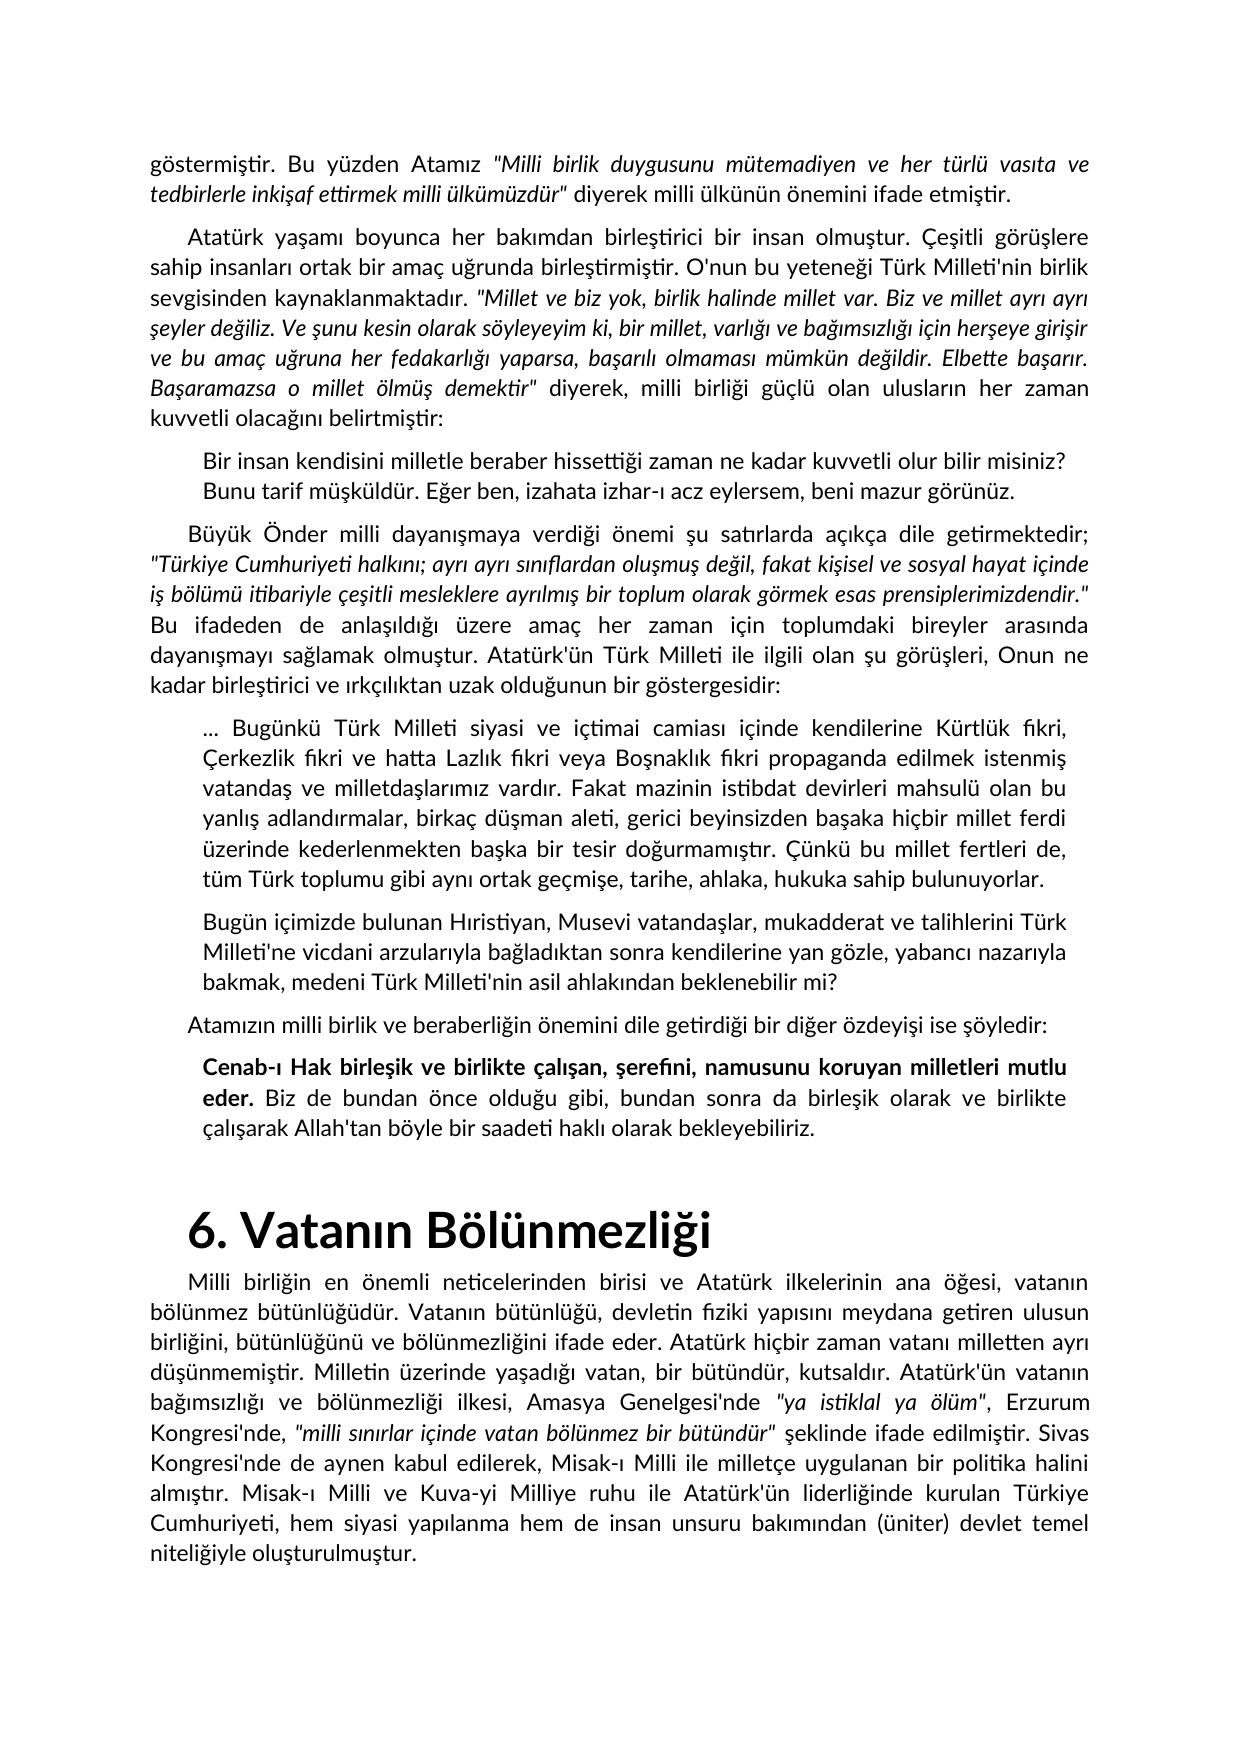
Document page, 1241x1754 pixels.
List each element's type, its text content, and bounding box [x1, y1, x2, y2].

text ... Bugünkü Türk Milleti siyasi ve içtimai camiası içinde kendilerine Kürtlük fikri, Çerkezlik fikri ve hatta Lazlık fikri veya Boşnaklık fikri propaganda edilmek istenmiş vatandaş ve milletdaşlarımız vardır. Fakat mazinin istibdat devirleri mahsulü olan bu yanlış adlandırmalar, birkaç düşman aleti, gerici beyinsizden başaka hiçbir millet ferdi üzerinde kederlenmekten başka bir tesir doğurmamıştır. Çünkü bu millet fertleri de, tüm Türk toplumu gibi aynı ortak geçmişe, tarihe, ahlaka, hukuka sahip bulunuyorlar. [202, 713, 1068, 892]
text Büyük Önder milli dayanışmaya verdiği önemi şu satırlarda açıkça dile getirmektedir; "Türkiye Cumhuriyeti halkını; ayrı ayrı sınıflardan oluşmuş değil, fakat kişisel ve sosyal hayat içinde iş bölümü itibariyle çeşitli mesleklere ayrılmış bir toplum olarak görmek esas prensiplerimizdendir." Bu ifadeden de anlaşıldığı üzere amaç her zaman için toplumdaki bireyler arasında dayanışmayı sağlamak olmuştur. Atatürk'ün Türk Milleti ile ilgili olan şu görüşleri, Onun ne kadar birleştirici ve ırkçılıktan uzak olduğunun bir göstergesidir: [150, 520, 1090, 698]
text Milli birliğin en önemli neticelerinden birisi ve Atatürk ilkelerinin ana öğesi, vatanın bölünmez bütünlüğüdür. Vatanın bütünlüğü, devletin fiziki yapısını meydana getiren ulusun birliğini, bütünlüğünü ve bölünmezliğini ifade eder. Atatürk hiçbir zaman vatanı milletten ayrı düşünmemiştir. Milletin üzerinde yaşadığı vatan, bir bütündür, kutsaldır. Atatürk'ün vatanın bağımsızlığı ve bölünmezliği ilkesi, Amasya Genelgesi'nde "ya istiklal ya ölüm", Erzurum Kongresi'nde, "milli sınırlar içinde vatan bölünmez bir bütündür" şeklinde ifade edilmiştir. Sivas Kongresi'nde de aynen kabul edilerek, Misak-ı Milli ile milletçe uygulanan bir politika halini almıştır. Misak-ı Milli ve Kuva-yi Milliye ruhu ile Atatürk'ün liderliğinde kurulan Türkiye Cumhuriyeti, hem siyasi yapılanma hem de insan unsuru bakımından (üniter) devlet temel niteliğiyle oluşturulmuştur. [150, 1267, 1090, 1567]
text Atatürk yaşamı boyunca her bakımdan birleştirici bir insan olmuştur. Çeşitli görüşlere sahip insanları ortak bir amaç uğrunda birleştirmiştir. O'nun bu yeteneği Türk Milleti'nin birlik sevgisinden kaynaklanmaktadır. "Millet ve biz yok, birlik halinde millet var. Biz ve millet ayrı ayrı şeyler değiliz. Ve şunu kesin olarak söyleyeyim ki, bir millet, varlığı ve bağımsızlığı için herşeye girişir ve bu amaç uğruna her fedakarlığı yaparsa, başarılı olmaması mümkün değildir. Elbette başarır. Başaramazsa o millet ölmüş demektir" diyerek, milli birliği güçlü olan ulusların her zaman kuvvetli olacağını belirtmiştir: [150, 223, 1090, 432]
subtitle 6. Vatanın Bölünmezliği [187, 1199, 1090, 1259]
text Atamızın milli birlik ve beraberliğin önemini dile getirdiği bir diğer özdeyişi ise şöyledir: [150, 1010, 1090, 1038]
text Cenab-ı Hak birleşik ve birlikte çalışan, şerefini, namusunu koruyan milletleri mutlu eder. Biz de bundan önce olduğu gibi, bundan sonra da birleşik olarak ve birlikte çalışarak Allah'tan böyle bir saadeti haklı olarak bekleyebiliriz. [202, 1053, 1068, 1141]
text Bugün içimizde bulunan Hıristiyan, Musevi vatandaşlar, mukadderat ve talihlerini Türk Milleti'ne vicdani arzularıyla bağladıktan sonra kendilerine yan gözle, yabancı nazarıyla bakmak, medeni Türk Milleti'nin asil ahlakından beklenebilir mi? [202, 907, 1068, 995]
text Bir insan kendisini milletle beraber hissettiği zaman ne kadar kuvvetli olur bilir misiniz? Bunu tarif müşküldür. Eğer ben, izahata izhar-ı acz eylersem, beni mazur görünüz. [202, 447, 1068, 504]
text göstermiştir. Bu yüzden Atamız "Milli birlik duygusunu mütemadiyen ve her türlü vasıta ve tedbirlerle inkişaf ettirmek milli ülkümüzdür" diyerek milli ülkünün önemini ifade etmiştir. [150, 150, 1090, 208]
